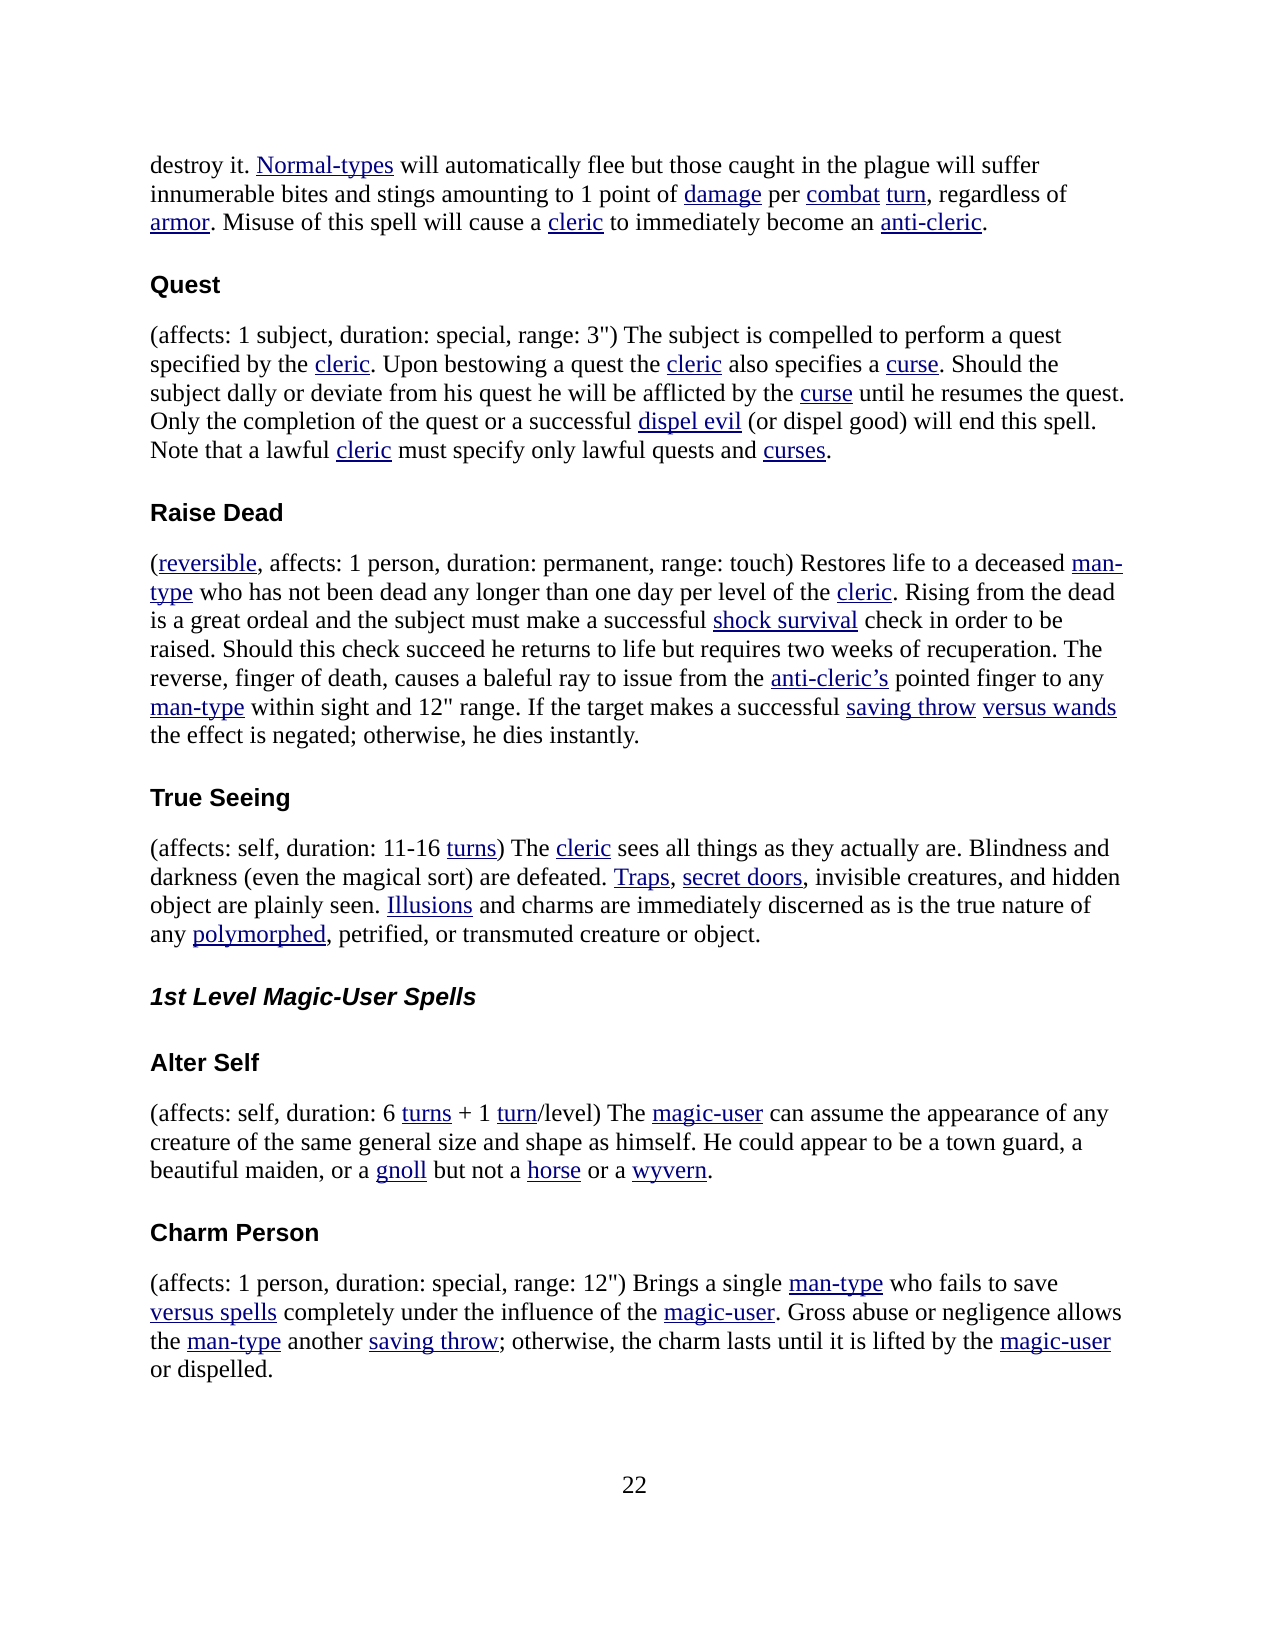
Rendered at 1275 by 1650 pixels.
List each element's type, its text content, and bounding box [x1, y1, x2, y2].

subtitle Charm Person [150, 1218, 1125, 1247]
text destroy it. Normal-types will automatically flee but those caught in the plague will suffer innumerable bites and stings amounting to 1 point of damage per combat turn, regardless of armor. Misuse of this spell will cause a cleric to immediately become an anti-cleric. [150, 150, 1125, 236]
subtitle Alter Self [150, 1048, 1125, 1077]
text (affects: 1 person, duration: special, range: 12") Brings a single man-type who fails to save versus spells completely under the influence of the magic-user. Gross abuse or negligence allows the man-type another saving throw; otherwise, the charm lasts until it is lifted by the magic-user or dispelled. [150, 1268, 1125, 1383]
subtitle 1st Level Magic-User Spells [150, 982, 1125, 1011]
text (affects: 1 subject, duration: special, range: 3") The subject is compelled to perform a quest specified by the cleric. Upon bestowing a quest the cleric also specifies a curse. Should the subject dally or deviate from his quest he will be afflicted by the curse until he resumes the quest. Only the completion of the quest or a successful dispel evil (or dispel good) will end this spell. Note that a lawful cleric must specify only lawful quests and curses. [150, 320, 1125, 464]
text (affects: self, duration: 11-16 turns) The cleric sees all things as they actually are. Blindness and darkness (even the magical sort) are defeated. Traps, secret doors, invisible creatures, and hidden object are plainly seen. Illusions and charms are immediately discerned as is the true nature of any polymorphed, petrified, or transmuted creature or object. [150, 833, 1125, 948]
text (affects: self, duration: 6 turns + 1 turn/level) The magic-user can assume the appearance of any creature of the same general size and shape as himself. He could appear to be a town guard, a beautiful maiden, or a gnoll but not a horse or a wyvern. [150, 1098, 1125, 1184]
text (reversible, affects: 1 person, duration: permanent, range: touch) Restores life to a deceased man-type who has not been dead any longer than one day per level of the cleric. Rising from the dead is a great ordeal and the subject must make a successful shock survival check in order to be raised. Should this check succeed he returns to life but requires two weeks of recuperation. The reverse, finger of death, causes a baleful ray to issue from the anti-cleric’s pointed finger to any man-type within sight and 12" range. If the target makes a successful saving throw versus wands the effect is negated; otherwise, he dies instantly. [150, 548, 1125, 749]
subtitle Quest [150, 270, 1125, 299]
subtitle Raise Dead [150, 498, 1125, 526]
subtitle True Seeing [150, 783, 1125, 812]
